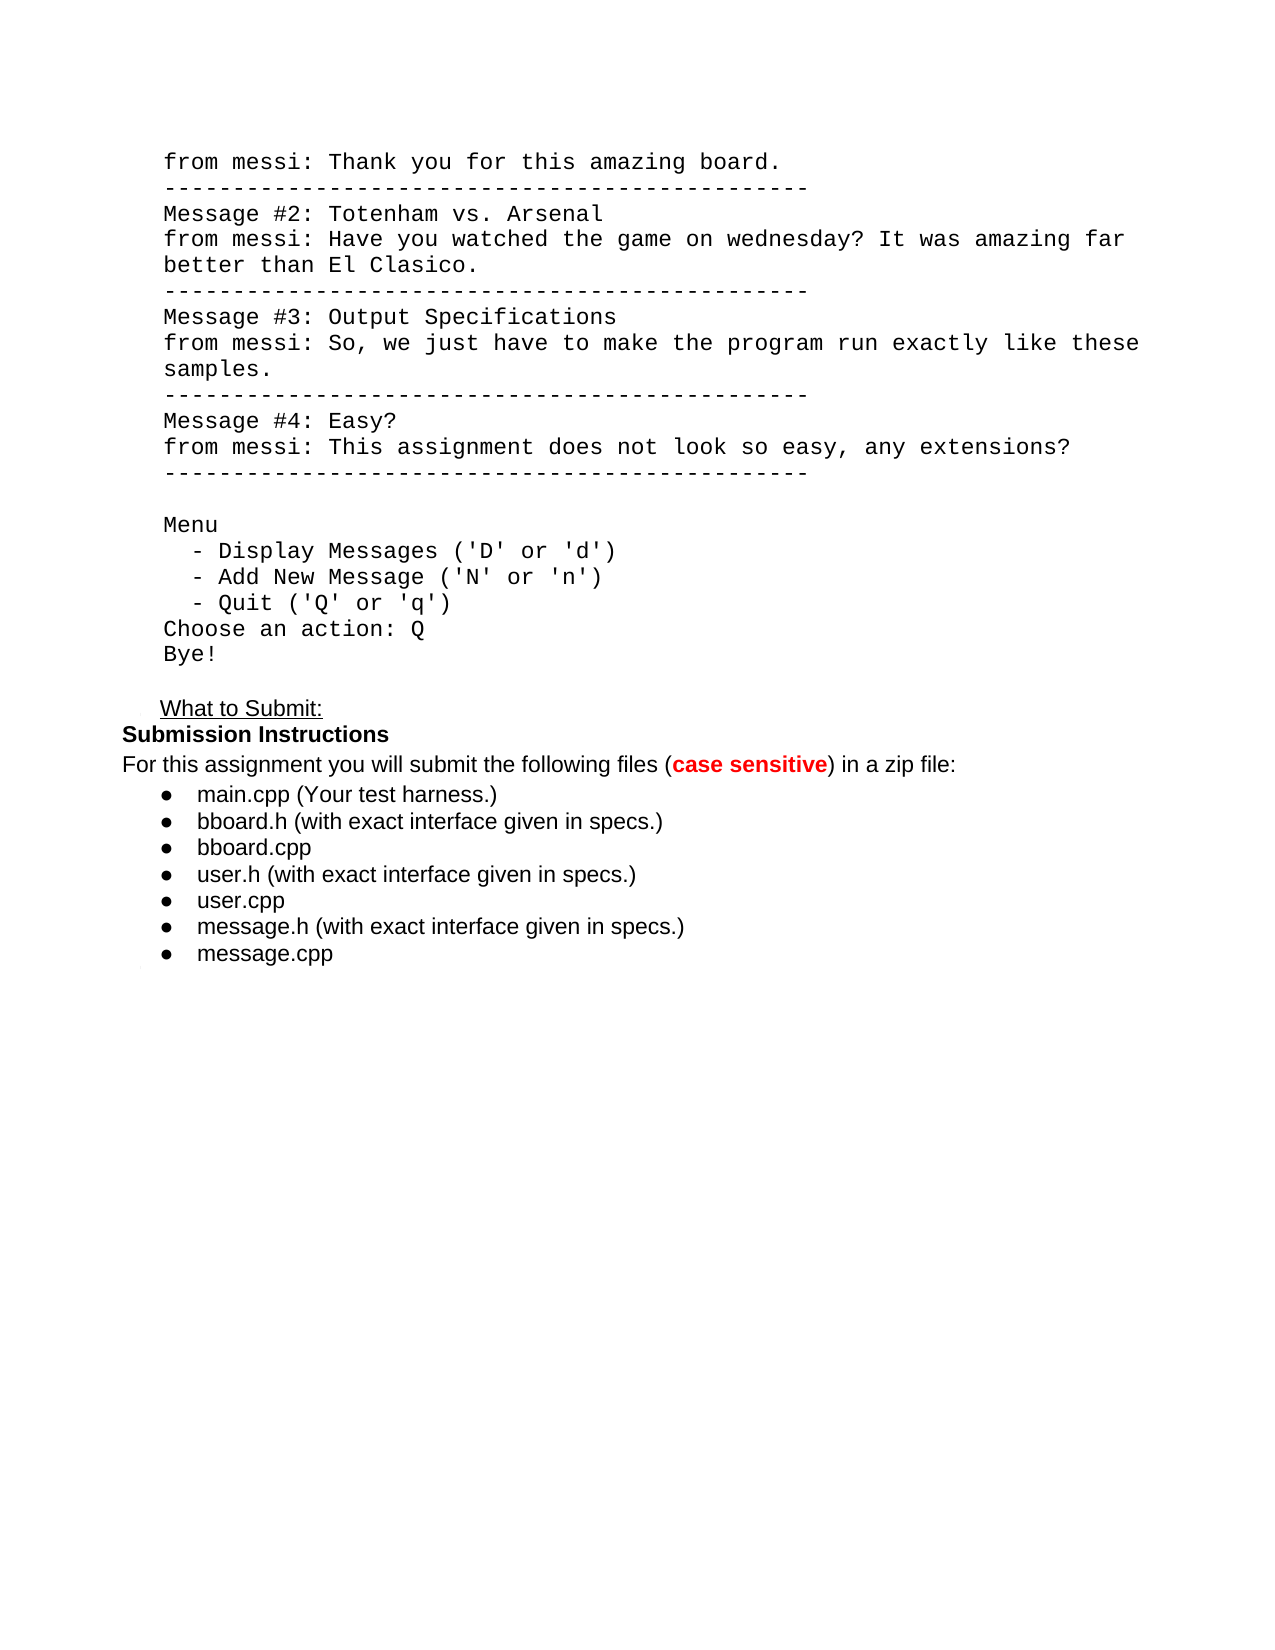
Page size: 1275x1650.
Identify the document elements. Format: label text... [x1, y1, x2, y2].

text Submission Instructions [122, 721, 1172, 747]
text better than El Clasico. ----------------------------------------------- Message #3: Output Specifications from messi: So, we just have to make the program run exactly like these [122, 254, 1172, 357]
text from messi: Thank you for this amazing board. ----------------------------------------------- Message #2: Totenham vs. Arsenal from messi: Have you watched the game on wednesday? It was amazing far [122, 150, 1172, 254]
text Bye! What to Submit: [122, 643, 1172, 721]
list message.cpp [159, 939, 1172, 966]
list bboard.cpp [159, 834, 1172, 861]
text For this assignment you will submit the following files (case sensitive) in a zip file: [122, 751, 1172, 778]
list user.cpp [159, 887, 1172, 913]
list bboard.h (with exact interface given in specs.) [159, 808, 1172, 834]
list user.h (with exact interface given in specs.) [159, 861, 1172, 887]
list main.cpp (Your test harness.) [159, 781, 1172, 808]
text samples. ----------------------------------------------- Message #4: Easy? from messi: This assignment does not look so easy, any extensions? ----------------------------------------------- Menu - Display Messages ('D' or 'd') - Add New Message ('N' or 'n') - Quit ('Q' or 'q') Choose an action: Q [122, 357, 1172, 643]
list message.h (with exact interface given in specs.) [159, 913, 1172, 939]
